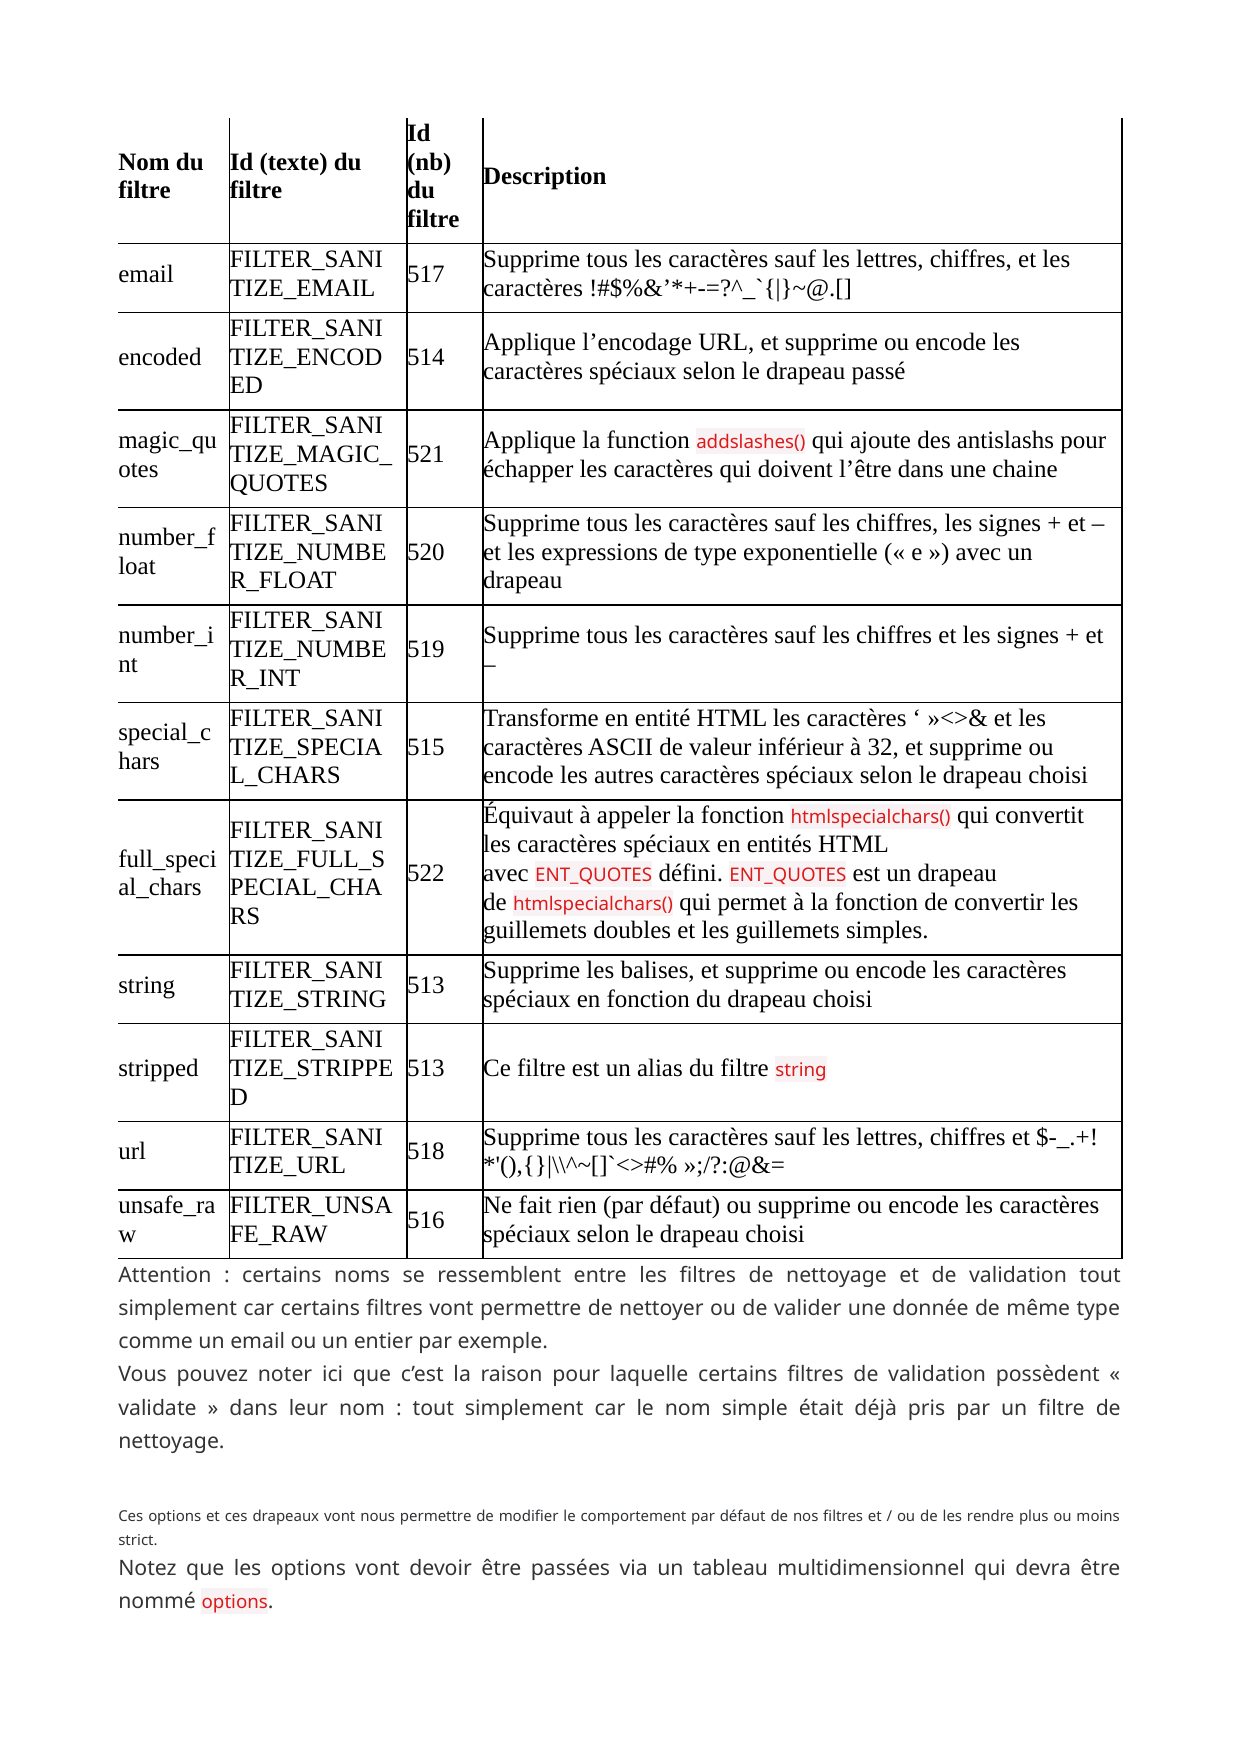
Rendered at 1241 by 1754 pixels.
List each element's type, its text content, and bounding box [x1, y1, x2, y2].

table_cell magic_quotes [118, 411, 229, 507]
table_cell 514 [408, 313, 482, 409]
table_cell 520 [408, 508, 482, 604]
table_cell FILTER_SANITIZE_SPECIAL_CHARS [230, 703, 406, 799]
table_cell Supprime tous les caractères sauf les chiffres, les signes + et – et les expressions de type exponentielle (« e ») avec un drapeau [484, 508, 1121, 604]
table_cell number_int [118, 606, 229, 702]
table_cell Équivaut à appeler la fonction htmlspecialchars() qui convertit les caractères spéciaux en entités HTML avec ENT_QUOTES défini. ENT_QUOTES est un drapeau de htmlspecialchars() qui permet à la fonction de convertir les guillemets doubles et les guillemets simples. [484, 801, 1121, 954]
table_header Id (nb) du filtre [408, 118, 482, 243]
table_cell FILTER_SANITIZE_STRIPPED [230, 1024, 406, 1121]
table_cell Ce filtre est un alias du filtre string [484, 1024, 1121, 1121]
table_cell FILTER_SANITIZE_STRING [230, 956, 406, 1023]
text Attention : certains noms se ressemblent entre les filtres de nettoyage et de validation tout simplement car certains filtres vont permettre de nettoyer ou de valider une donnée de même type comme un email ou un entier par exemple. [118, 1259, 1122, 1355]
table_cell 521 [408, 411, 482, 507]
table_cell Applique la function addslashes() qui ajoute des antislashs pour échapper les caractères qui doivent l’être dans une chaine [484, 411, 1121, 507]
table_header Id (texte) du filtre [230, 118, 406, 243]
text Notez que les options vont devoir être passées via un tableau multidimensionnel qui devra être nommé options. [118, 1552, 1122, 1615]
table_cell 517 [408, 244, 482, 312]
text Vous pouvez noter ici que c’est la raison pour laquelle certains filtres de validation possèdent « validate » dans leur nom : tout simplement car le nom simple était déjà pris par un filtre de nettoyage. [118, 1359, 1122, 1454]
table_cell stripped [118, 1024, 229, 1121]
table_cell email [118, 244, 229, 312]
table_cell FILTER_SANITIZE_NUMBER_INT [230, 606, 406, 702]
table_cell number_float [118, 508, 229, 604]
table_cell Supprime les balises, et supprime ou encode les caractères spéciaux en fonction du drapeau choisi [484, 956, 1121, 1023]
table_cell FILTER_SANITIZE_EMAIL [230, 244, 406, 312]
table_cell 516 [408, 1191, 482, 1258]
table_cell encoded [118, 313, 229, 409]
table_cell Supprime tous les caractères sauf les chiffres et les signes + et – [484, 606, 1121, 702]
table_cell url [118, 1122, 229, 1189]
table_cell 513 [408, 1024, 482, 1121]
table_cell FILTER_SANITIZE_URL [230, 1122, 406, 1189]
table_cell FILTER_SANITIZE_NUMBER_FLOAT [230, 508, 406, 604]
text Ces options et ces drapeaux vont nous permettre de modifier le comportement par défaut de nos filtres et / ou de les rendre plus ou moins strict. [118, 1506, 1122, 1549]
table_header Description [484, 118, 1121, 243]
table_cell 513 [408, 956, 482, 1023]
table_cell Applique l’encodage URL, et supprime ou encode les caractères spéciaux selon le drapeau passé [484, 313, 1121, 409]
table_cell Ne fait rien (par défaut) ou supprime ou encode les caractères spéciaux selon le drapeau choisi [484, 1191, 1121, 1258]
table_cell 515 [408, 703, 482, 799]
table_cell Supprime tous les caractères sauf les lettres, chiffres, et les caractères !#$%&’*+-=?^_`{|}~@.[] [484, 244, 1121, 312]
table_cell special_chars [118, 703, 229, 799]
table_cell Transforme en entité HTML les caractères ‘ »<>& et les caractères ASCII de valeur inférieur à 32, et supprime ou encode les autres caractères spéciaux selon le drapeau choisi [484, 703, 1121, 799]
table_cell FILTER_SANITIZE_FULL_SPECIAL_CHARS [230, 801, 406, 954]
table_header Nom du filtre [118, 118, 229, 243]
table_cell Supprime tous les caractères sauf les lettres, chiffres et $-_.+!*'(),{}|\\^~[]`<>#% »;/?:@&= [484, 1122, 1121, 1189]
table_cell unsafe_raw [118, 1191, 229, 1258]
table_cell string [118, 956, 229, 1023]
table_cell FILTER_SANITIZE_ENCODED [230, 313, 406, 409]
table_cell 519 [408, 606, 482, 702]
table_cell FILTER_UNSAFE_RAW [230, 1191, 406, 1258]
table_cell 518 [408, 1122, 482, 1189]
table_cell full_special_chars [118, 801, 229, 954]
table_cell 522 [408, 801, 482, 954]
table_cell FILTER_SANITIZE_MAGIC_QUOTES [230, 411, 406, 507]
